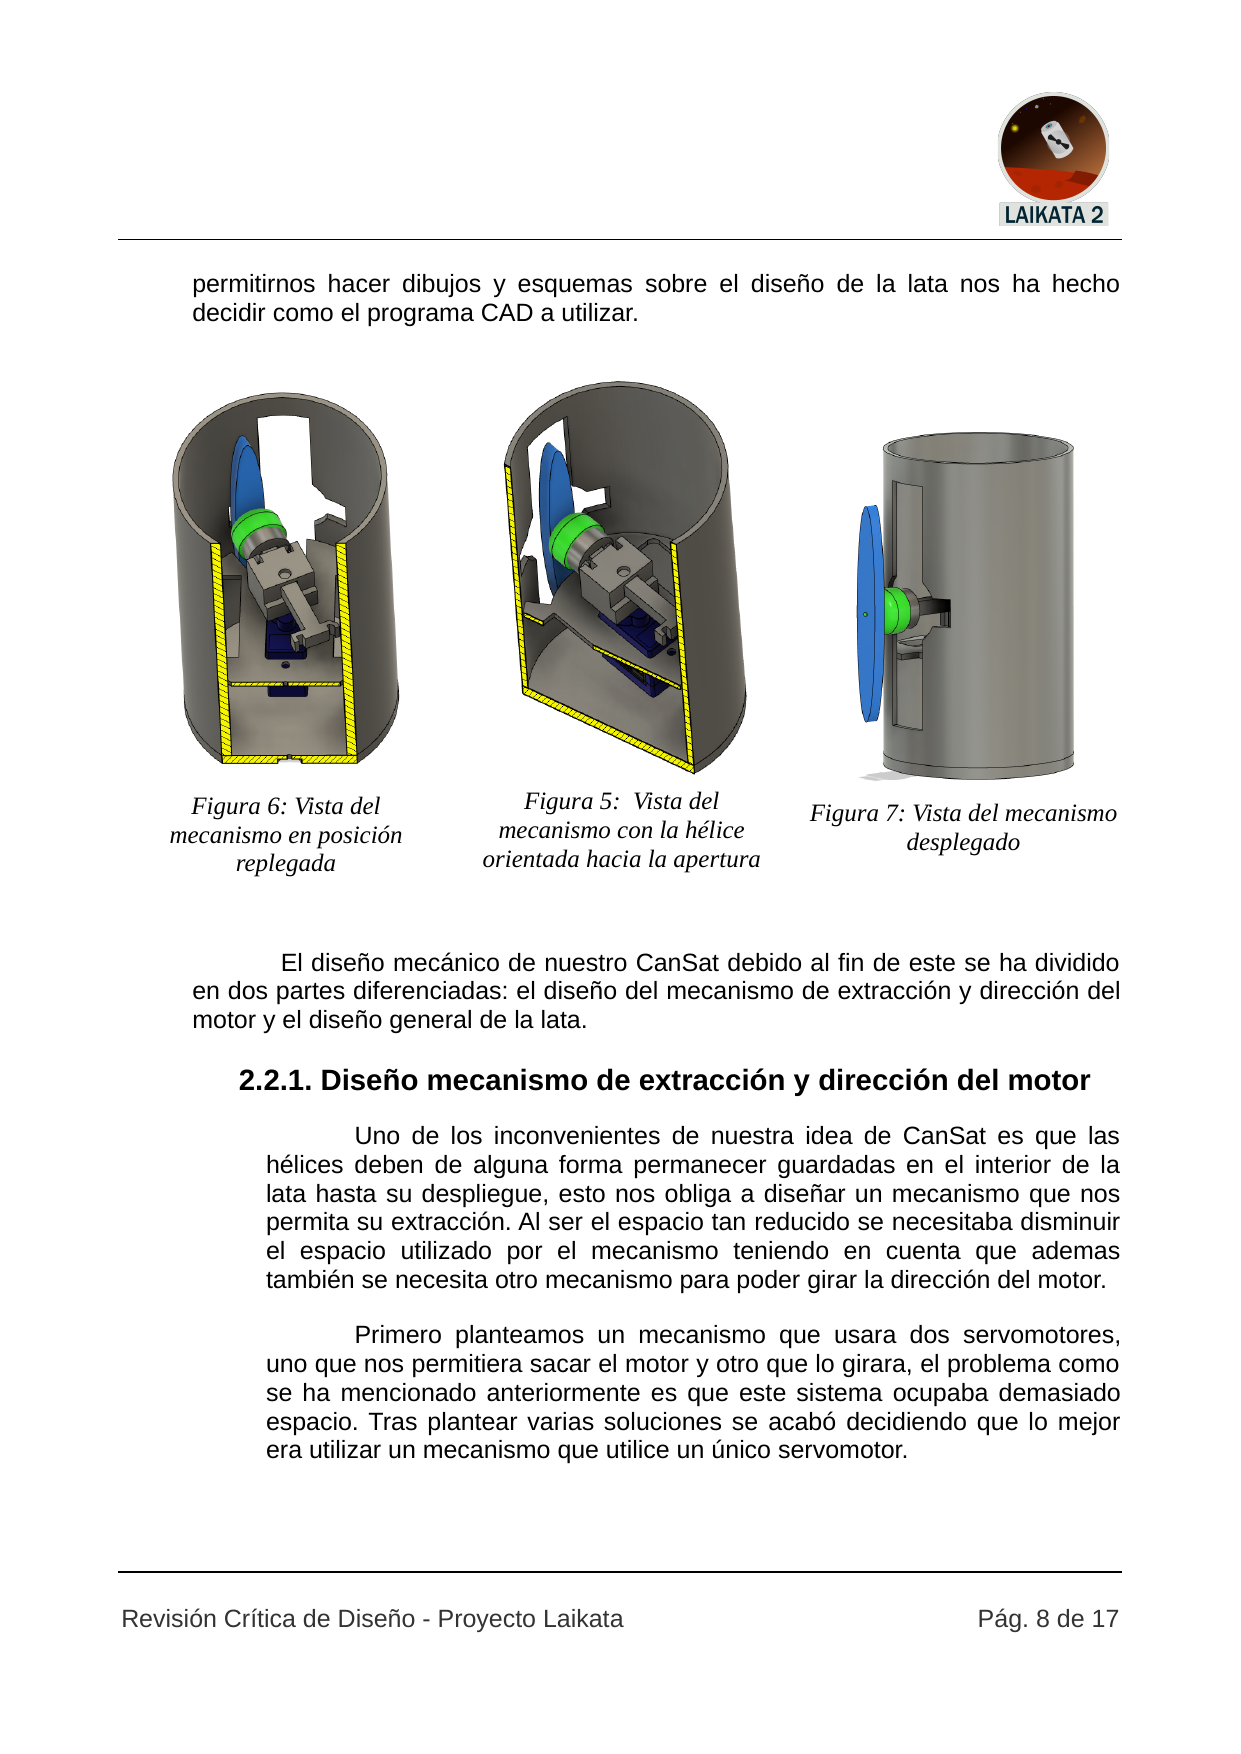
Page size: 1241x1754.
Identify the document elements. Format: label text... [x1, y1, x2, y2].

text permitirnos hacer dibujos y esquemas sobre el diseño de la lata nos ha hecho decidir como el programa CAD a utilizar. [192, 269, 1122, 327]
text El diseño mecánico de nuestro CanSat debido al fin de este se ha dividido en dos partes diferenciadas: el diseño del mecanismo de extracción y dirección del motor y el diseño general de la lata. [192, 947, 1122, 1034]
subtitle Diseño mecanismo de extracción y dirección del motor [231, 1063, 1122, 1097]
text Primero planteamos un mecanismo que usara dos servomotores, uno que nos permitiera sacar el motor y otro que lo girara, el problema como se ha mencionado anteriormente es que este sistema ocupaba demasiado espacio. Tras plantear varias soluciones se acabó decidiendo que lo mejor era utilizar un mecanismo que utilice un único servomotor. [266, 1320, 1122, 1464]
picture [493, 377, 753, 787]
text Figura 5: Vista del mecanismo con la hélice orientada hacia la apertura [472, 378, 773, 872]
picture [830, 395, 1099, 799]
picture [154, 383, 420, 791]
text Uno de los inconvenientes de nuestra idea de CanSat es que las hélices deben de alguna forma permanecer guardadas en el interior de la lata hasta su despliegue, esto nos obliga a diseñar un mecanismo que nos permita su extracción. Al ser el espacio tan reducido se necesitaba disminuir el espacio utilizado por el mecanismo teniendo en cuenta que ademas también se necesita otro mecanismo para poder girar la dirección del motor. [266, 1121, 1122, 1294]
picture [997, 92, 1110, 226]
text Figura 6: Vista del mecanismo en posición replegada [141, 383, 433, 877]
text Figura 7: Vista del mecanismo desplegado [809, 396, 1120, 856]
